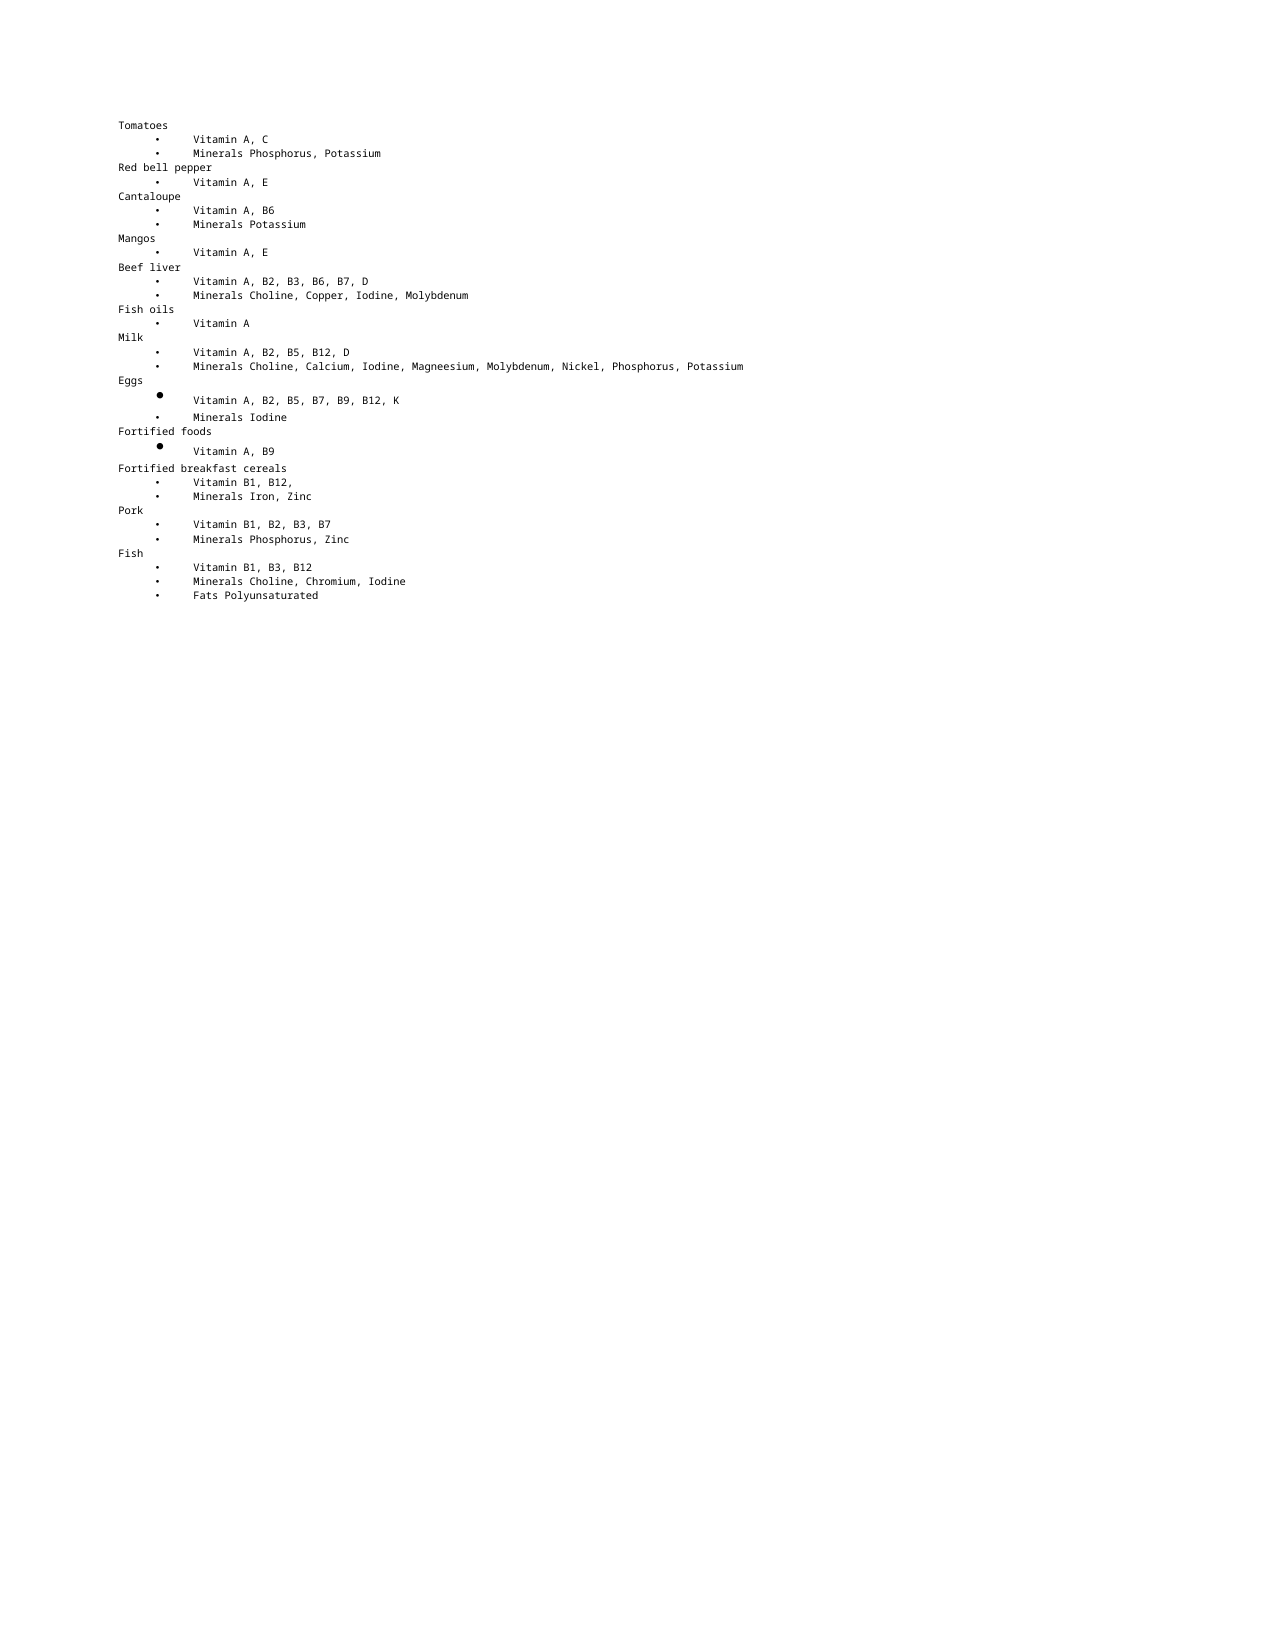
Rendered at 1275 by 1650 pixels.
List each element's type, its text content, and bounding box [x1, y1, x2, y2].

text Fish oils [118, 302, 1157, 316]
list Vitamin A, B9 [156, 438, 1157, 461]
text Pork [118, 503, 1157, 518]
list Vitamin B1, B12, [156, 475, 1157, 489]
text Mangos [118, 231, 1157, 246]
text Eggs [118, 373, 1157, 387]
list Vitamin A, E [156, 175, 1157, 189]
text Fortified breakfast cereals [118, 461, 1157, 475]
list Vitamin A, B2, B5, B12, D [156, 345, 1157, 359]
list Vitamin B1, B2, B3, B7 [156, 518, 1157, 532]
list Minerals Choline, Calcium, Iodine, Magneesium, Molybdenum, Nickel, Phosphorus, Potassium [156, 359, 1157, 373]
list Vitamin A, E [156, 246, 1157, 260]
text Fortified foods [118, 424, 1157, 438]
text Milk [118, 331, 1157, 345]
list Minerals Choline, Copper, Iodine, Molybdenum [156, 288, 1157, 302]
list Vitamin B1, B3, B12 [156, 560, 1157, 574]
text Beef liver [118, 260, 1157, 274]
text Fish [118, 546, 1157, 560]
list Minerals Choline, Chromium, Iodine [156, 574, 1157, 588]
text Red bell pepper [118, 161, 1157, 175]
list Minerals Phosphorus, Zinc [156, 532, 1157, 546]
list Minerals Iodine [156, 410, 1157, 424]
list Minerals Phosphorus, Potassium [156, 146, 1157, 161]
list Vitamin A, B2, B5, B7, B9, B12, K [156, 387, 1157, 410]
list Vitamin A, B6 [156, 203, 1157, 217]
text Cantaloupe [118, 189, 1157, 203]
list Vitamin A [156, 316, 1157, 331]
list Minerals Potassium [156, 217, 1157, 231]
list Minerals Iron, Zinc [156, 489, 1157, 503]
list Vitamin A, C [156, 132, 1157, 146]
list Vitamin A, B2, B3, B6, B7, D [156, 274, 1157, 288]
text Tomatoes [118, 118, 1157, 132]
list Fats Polyunsaturated [156, 588, 1157, 603]
